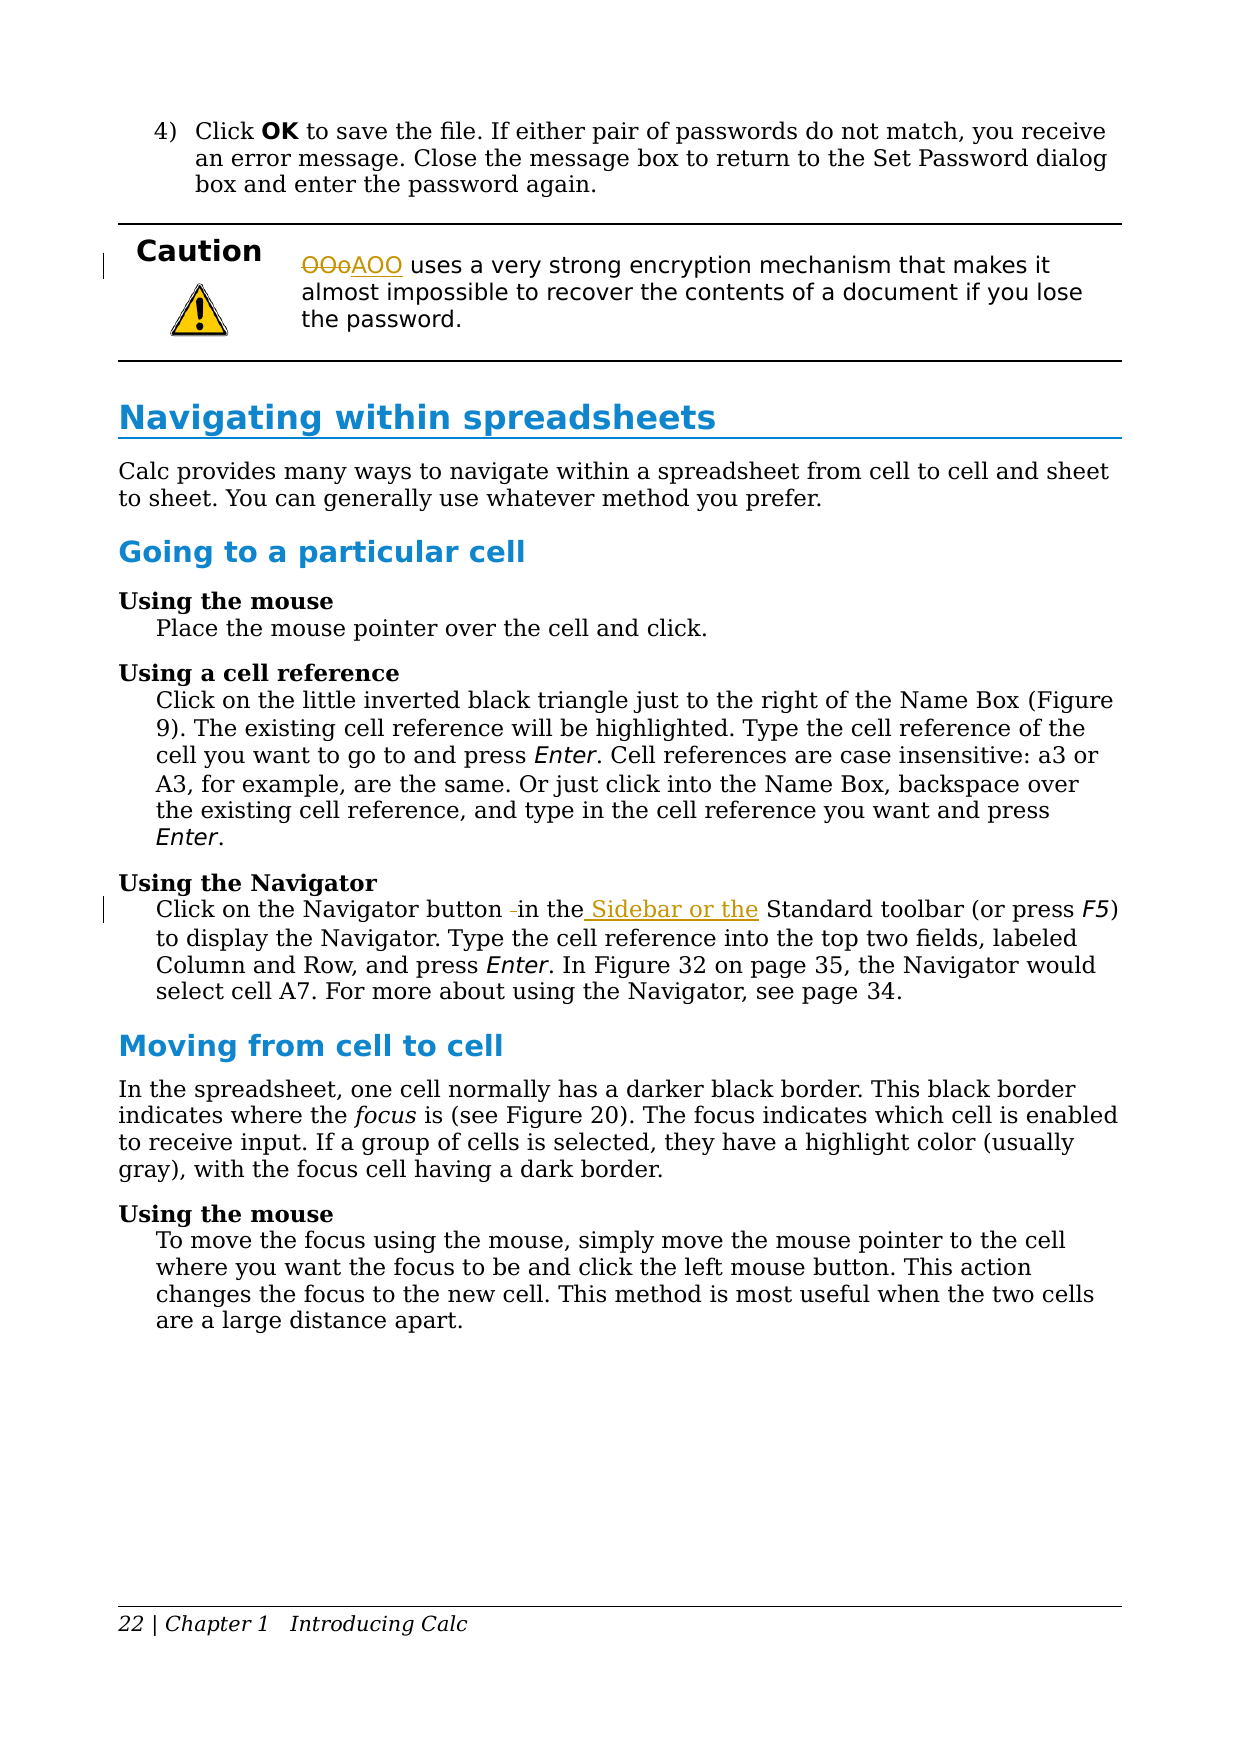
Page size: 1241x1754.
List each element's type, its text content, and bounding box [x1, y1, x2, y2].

text In the spreadsheet, one cell normally has a darker black border. This black border indicates where the focus is (see Figure 20). The focus indicates which cell is enabled to receive input. If a group of cells is selected, they have a highlight color (usually gray), with the focus cell having a dark border. [118, 1076, 1122, 1182]
text Place the mouse pointer over the cell and click. [156, 615, 1122, 642]
subtitle Going to a particular cell [118, 536, 1122, 570]
list Click OK to save the file. If either pair of passwords do not match, you receive an error message. Close the message box to return to the Set Password dialog box and enter the password again. [177, 118, 1122, 198]
table_header Caution [118, 225, 280, 360]
subtitle Moving from cell to cell [118, 1029, 1122, 1063]
text Using the mouse [118, 588, 1122, 615]
text Click on the Navigator button in the Sidebar or the Standard toolbar (or press F5) to display the Navigator. Type the cell reference into the top two fields, labeled Column and Row, and press Enter. In Figure 32 on page 35, the Navigator would select cell A7. For more about using the Navigator, see page 34. [156, 896, 1122, 1005]
text To move the focus using the mouse, simply move the mouse pointer to the cell where you want the focus to be and click the left mouse button. This action changes the focus to the new cell. This method is most useful when the two cells are a large distance apart. [156, 1228, 1122, 1334]
text Calc provides many ways to navigate within a spreadsheet from cell to cell and sheet to sheet. You can generally use whatever method you prefer. [118, 458, 1122, 511]
text Using a cell reference [118, 660, 1122, 687]
table_header AOO uses a very strong encryption mechanism that makes it almost impossible to recover the contents of a document if you lose the password. [280, 225, 1122, 360]
subtitle Navigating within spreadsheets [118, 398, 1122, 437]
text Using the mouse [118, 1201, 1122, 1228]
text Click on the little inverted black triangle just to the right of the Name Box (Figure 9). The existing cell reference will be highlighted. Type the cell reference of the cell you want to go to and press Enter. Cell references are case insensitive: a3 or A3, for example, are the same. Or just click into the Name Box, backspace over the existing cell reference, and type in the cell reference you want and press Enter. [156, 687, 1122, 851]
picture [166, 279, 232, 340]
text Using the Navigator [118, 869, 1122, 896]
